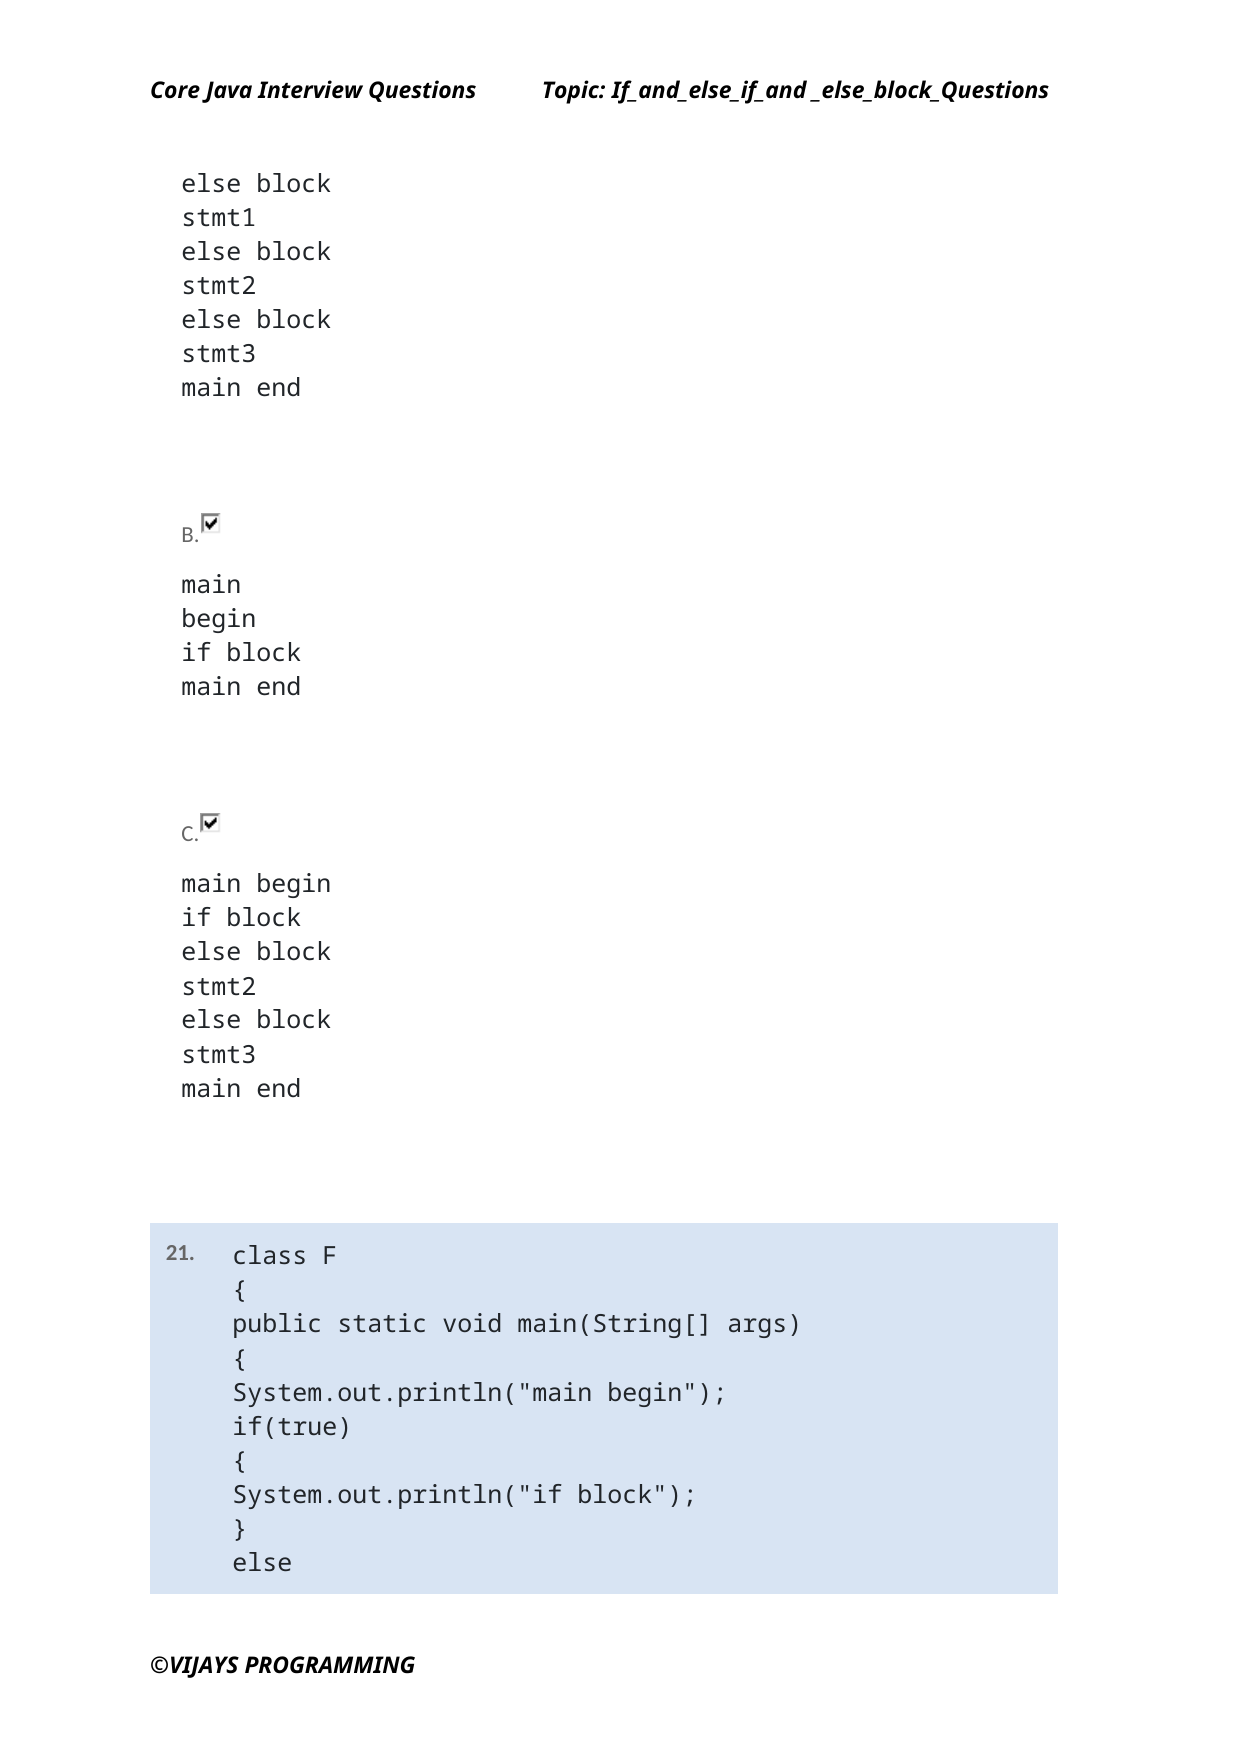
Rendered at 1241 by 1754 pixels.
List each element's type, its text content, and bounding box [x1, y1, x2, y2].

table_header 21. [150, 1223, 216, 1594]
table_header B. main begin if block main end [181, 506, 319, 805]
table_header [1058, 1223, 1090, 1594]
table_header class F { public static void main(String[] args) { System.out.println("main begin"); if(true) { System.out.println("if block"); } else [216, 1223, 1058, 1594]
table_cell [150, 150, 1090, 1222]
table_header C. main begin if block else block stmt2 else block stmt3 main end [181, 805, 401, 1207]
table_header else block stmt1 else block stmt2 else block stmt3 main end [181, 166, 401, 506]
